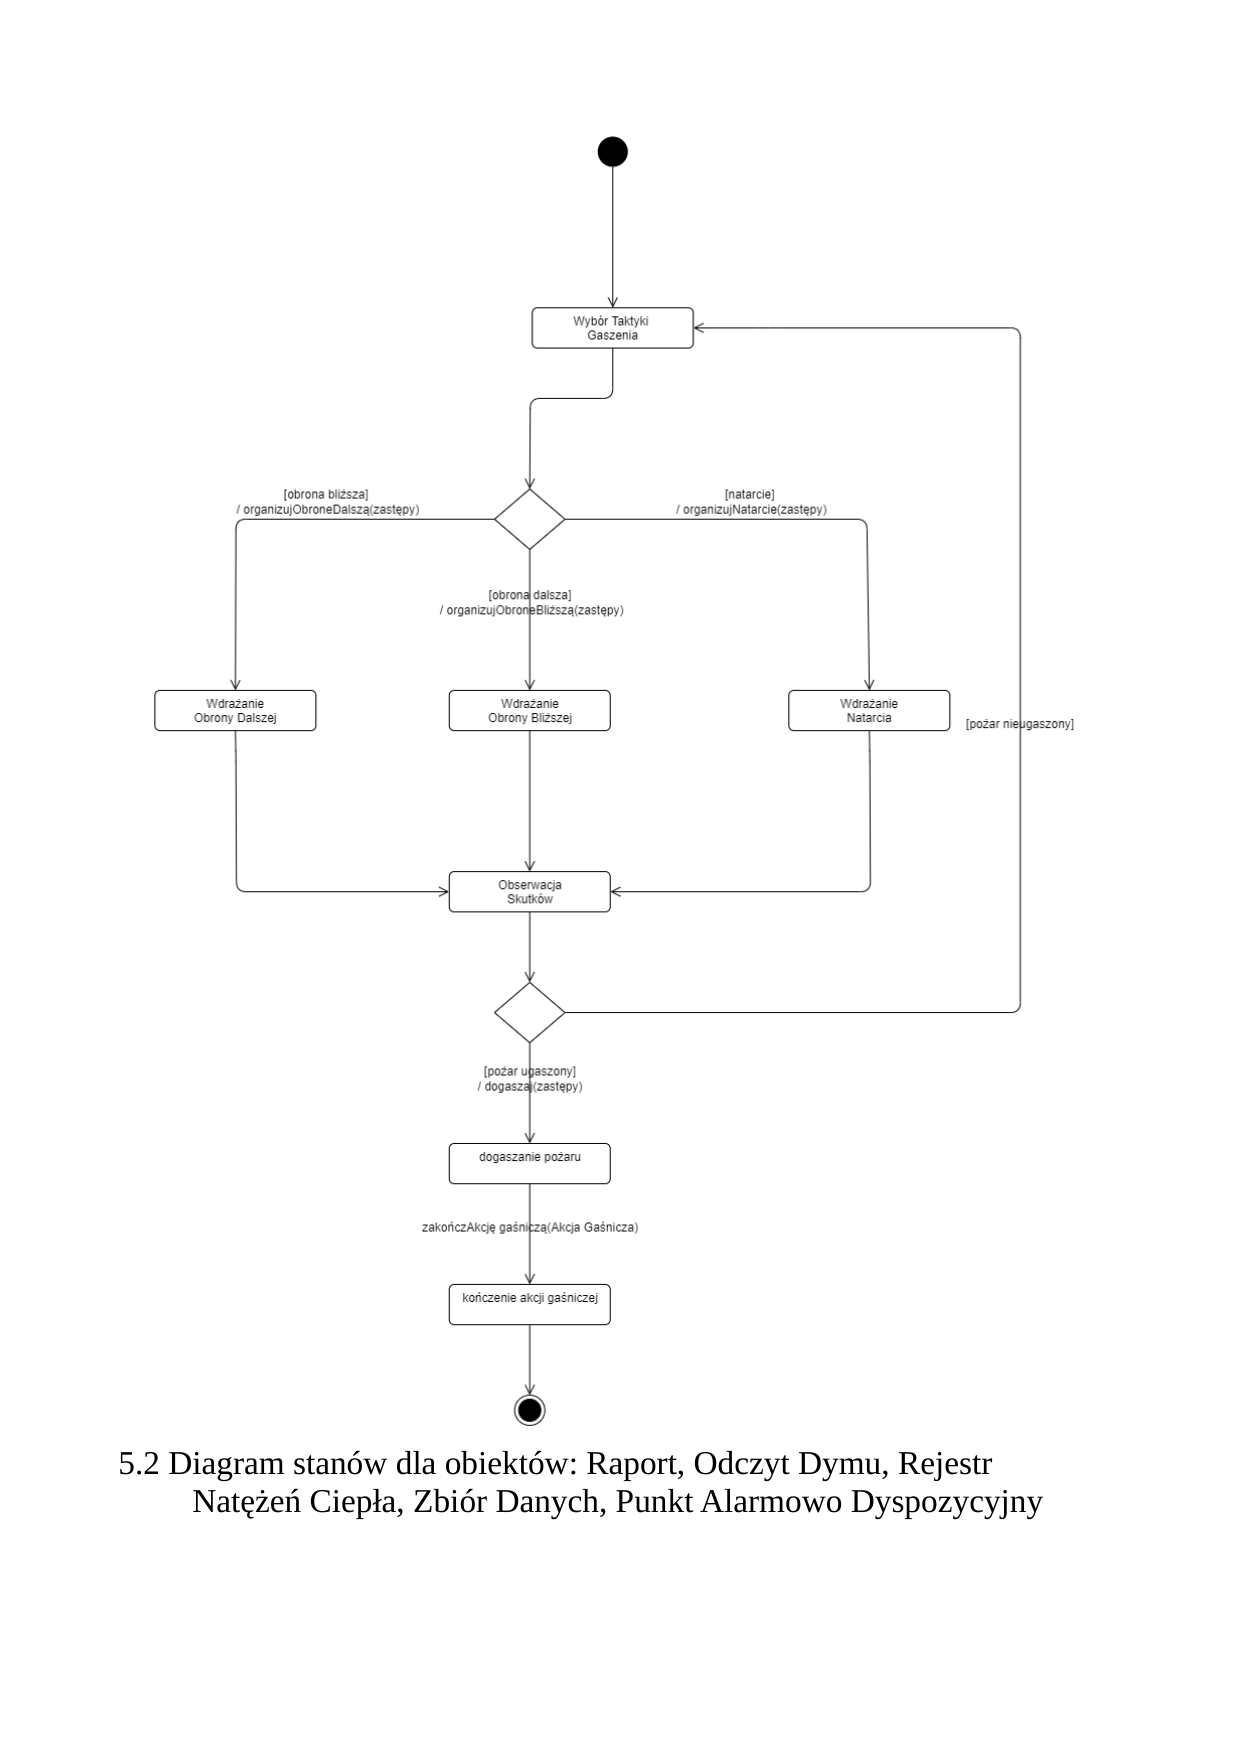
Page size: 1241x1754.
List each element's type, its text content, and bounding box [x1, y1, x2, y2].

text 5.2 Diagram stanów dla obiektów: Raport, Odczyt Dymu, Rejestr Natężeń Ciepła, Zbiór Danych, Punkt Alarmowo Dyspozycyjny [118, 147, 1122, 1520]
